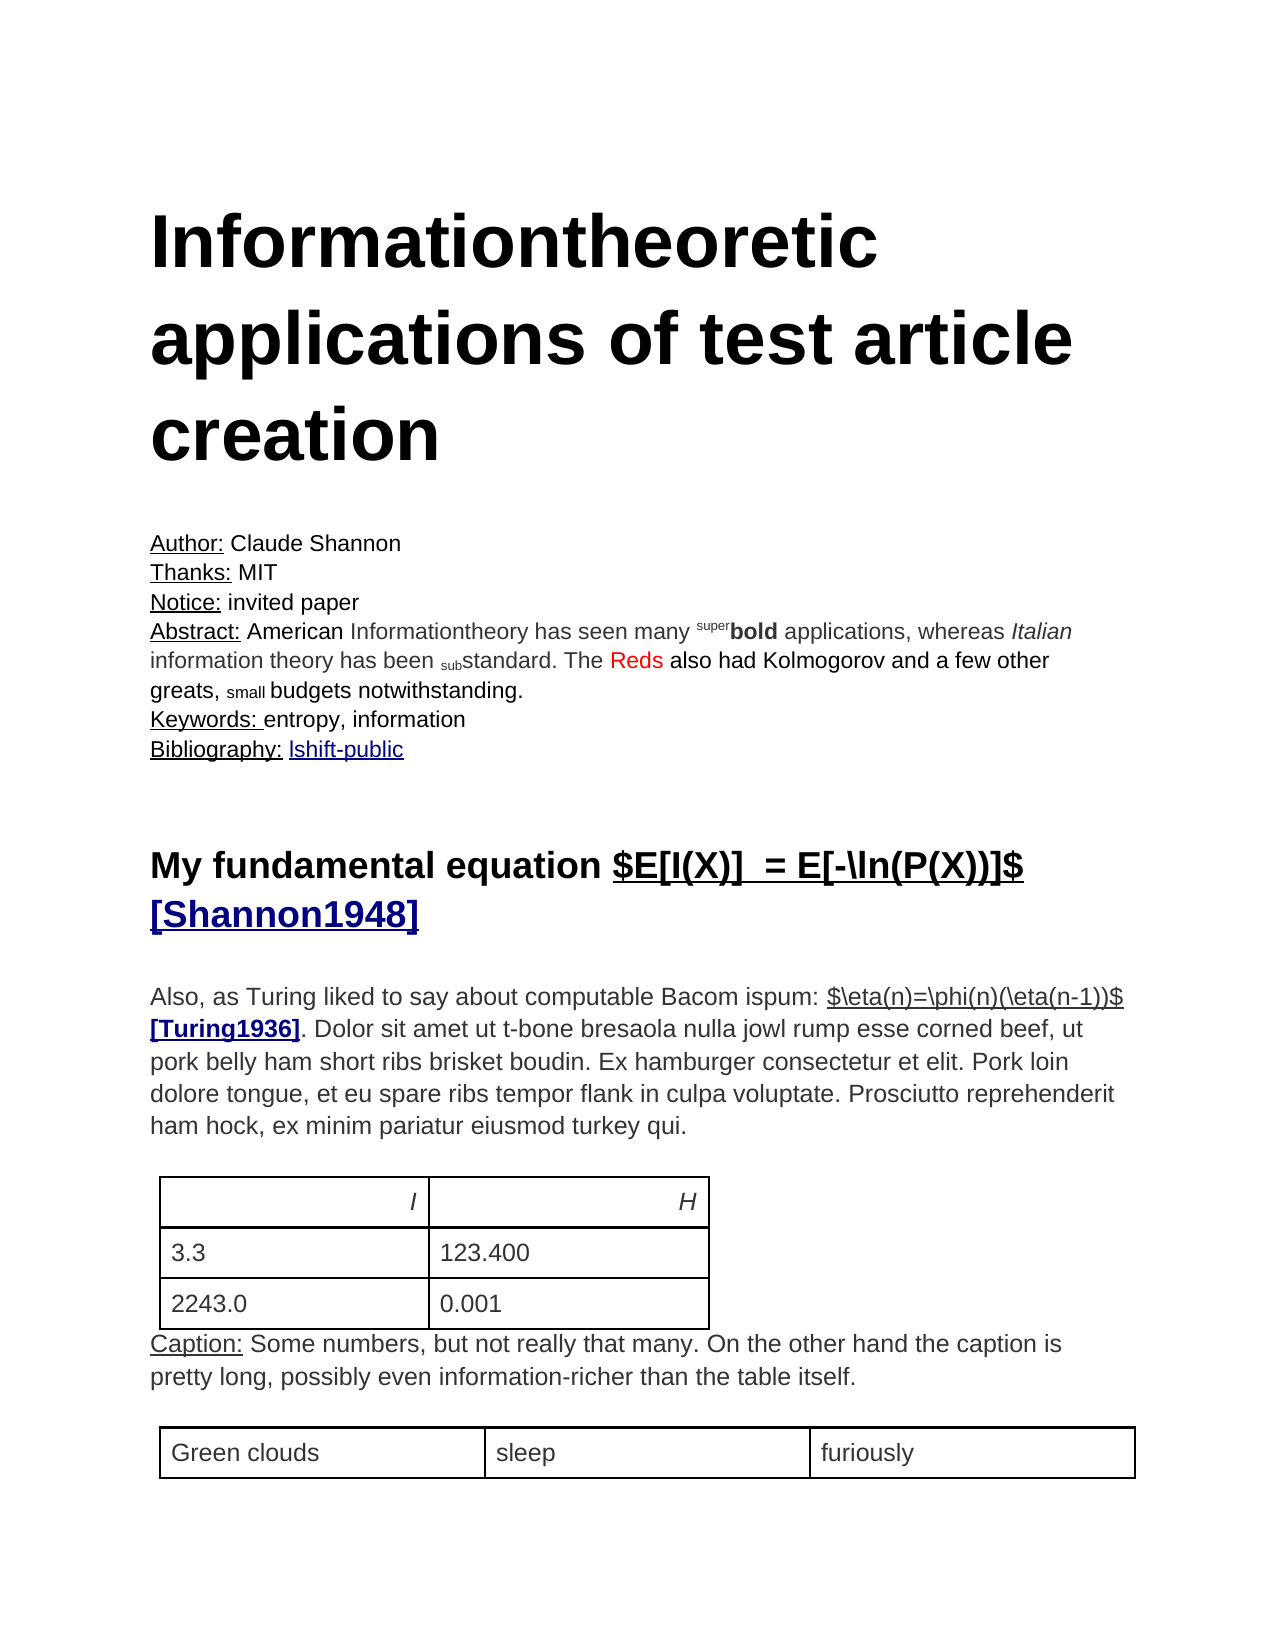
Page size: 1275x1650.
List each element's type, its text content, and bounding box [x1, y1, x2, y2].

text Notice: invited paper [150, 589, 1125, 615]
text Abstract: American Informationtheory has seen many superbold applications, whereas Italian information theory has been substandard. The Reds also had Kolmogorov and a few other greats, small budgets notwithstanding. [150, 619, 1125, 703]
text Caption: Some numbers, but not really that many. On the other hand the caption is pretty long, possibly even information-richer than the table itself. [150, 1330, 1125, 1390]
table_header Green clouds [161, 1429, 484, 1477]
title Informationtheoretic applications of test article creation [150, 200, 1125, 476]
subtitle My fundamental equation $E[I(X)] = E[-\ln(P(X))]$ [Shannon1948] [150, 845, 1125, 935]
table_cell 2243.0 [161, 1279, 428, 1328]
table_header furiously [811, 1429, 1134, 1477]
text Bibliography: lshift-public [150, 736, 1125, 762]
table_cell 3.3 [161, 1229, 428, 1277]
table_cell 123.400 [430, 1229, 708, 1277]
text Author: Claude Shannon [150, 531, 1125, 556]
text Thanks: MIT [150, 560, 1125, 586]
table_cell 0.001 [430, 1279, 708, 1328]
table_header H [430, 1178, 708, 1226]
text Also, as Turing liked to say about computable Bacom ispum: $\eta(n)=\phi(n)(\eta(n-1))$ [Turing1936]. Dolor sit amet ut t-bone bresaola nulla jowl rump esse corned beef, ut pork belly ham short ribs brisket boudin. Ex hamburger consectetur et elit. Pork loin dolore tongue, et eu spare ribs tempor flank in culpa voluptate. Prosciutto reprehenderit ham hock, ex minim pariatur eiusmod turkey qui. [150, 983, 1125, 1139]
table_header I [161, 1178, 428, 1226]
table_header sleep [486, 1429, 809, 1477]
text Keywords: entropy, information [150, 707, 1125, 732]
